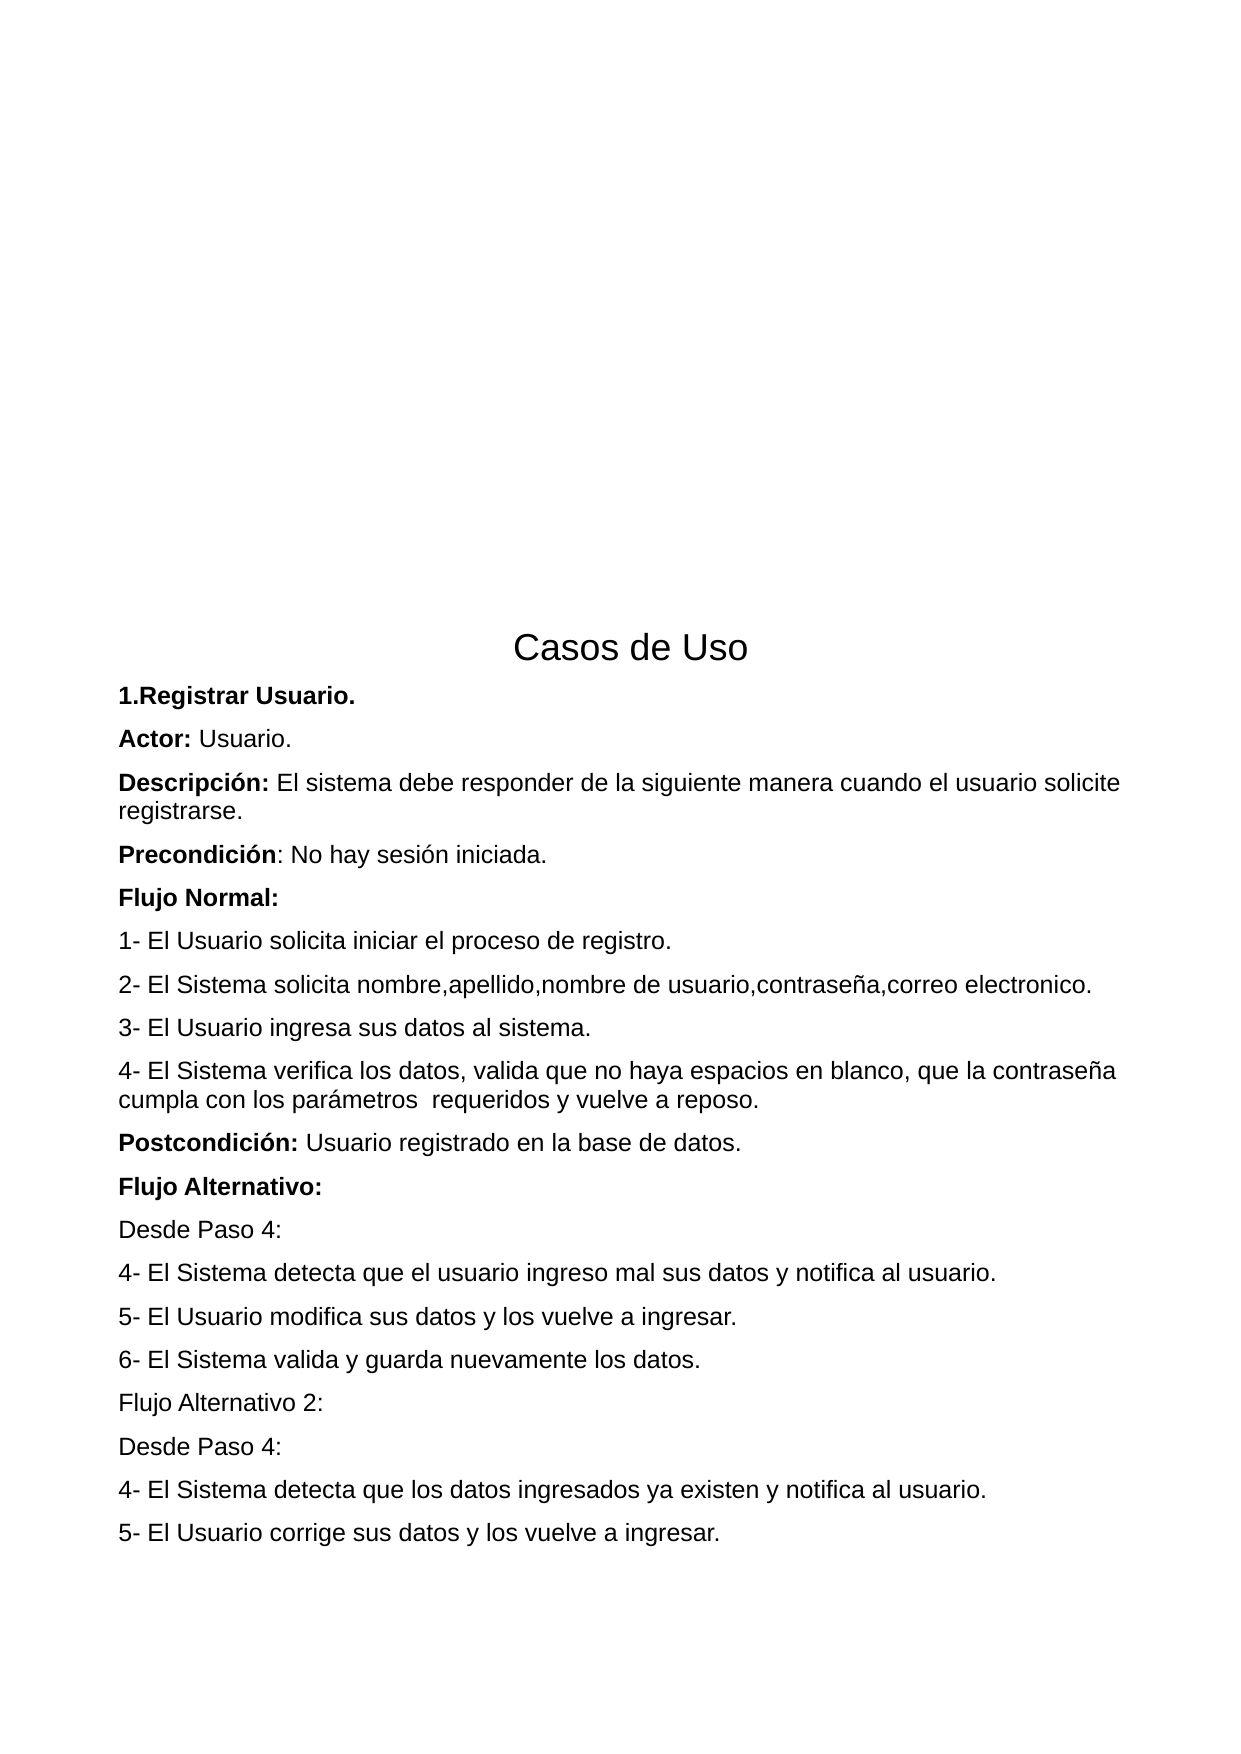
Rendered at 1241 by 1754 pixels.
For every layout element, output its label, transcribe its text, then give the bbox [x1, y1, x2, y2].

text 2- El Sistema solicita nombre,apellido,nombre de usuario,contraseña,correo electronico. [118, 969, 1122, 998]
text 5- El Usuario modifica sus datos y los vuelve a ingresar. [118, 1302, 1122, 1330]
text Desde Paso 4: [118, 1432, 1122, 1460]
text 5- El Usuario corrige sus datos y los vuelve a ingresar. [118, 1518, 1122, 1547]
text Flujo Alternativo: [118, 1172, 1122, 1200]
text 6- El Sistema valida y guarda nuevamente los datos. [118, 1345, 1122, 1374]
text Flujo Normal: [118, 883, 1122, 912]
text Precondición: No hay sesión iniciada. [118, 839, 1122, 868]
text 3- El Usuario ingresa sus datos al sistema. [118, 1013, 1122, 1042]
text Flujo Alternativo 2: [118, 1388, 1122, 1417]
text Postcondición: Usuario registrado en la base de datos. [118, 1128, 1122, 1157]
text 4- El Sistema detecta que el usuario ingreso mal sus datos y notifica al usuario. [118, 1258, 1122, 1287]
text 1- El Usuario solicita iniciar el proceso de registro. [118, 926, 1122, 955]
text 4- El Sistema verifica los datos, valida que no haya espacios en blanco, que la contraseña cumpla con los parámetros requeridos y vuelve a reposo. [118, 1056, 1122, 1114]
text Descripción: El sistema debe responder de la siguiente manera cuando el usuario solicite registrarse. [118, 767, 1122, 825]
text Actor: Usuario. [118, 724, 1122, 753]
text Desde Paso 4: [118, 1215, 1122, 1244]
text 4- El Sistema detecta que los datos ingresados ya existen y notifica al usuario. [118, 1475, 1122, 1504]
subtitle Casos de Uso [118, 625, 1122, 668]
text 1.Registrar Usuario. [118, 681, 1122, 709]
